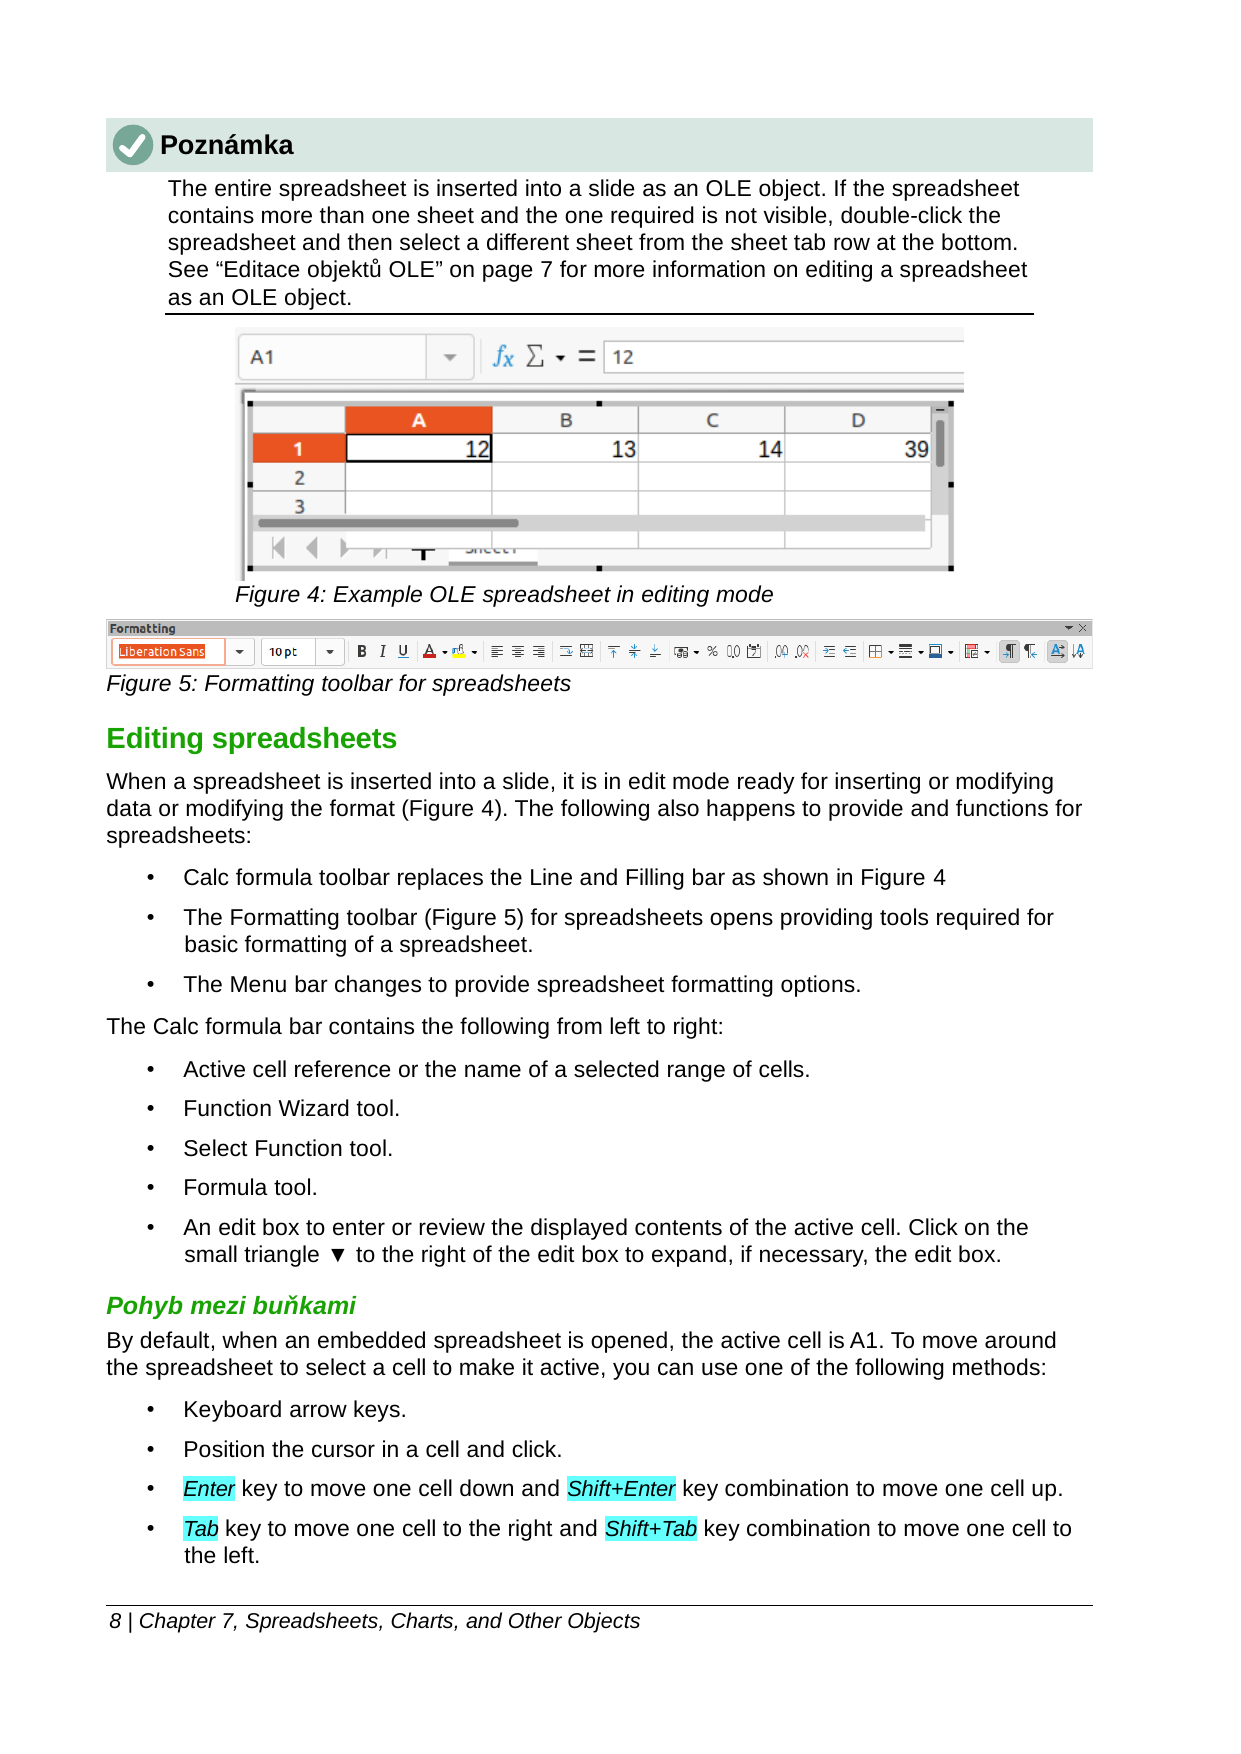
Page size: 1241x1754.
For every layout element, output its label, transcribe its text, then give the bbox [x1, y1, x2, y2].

list The Formatting toolbar (Figure 5) for spreadsheets opens providing tools required for basic formatting of a spreadsheet. [144, 900, 1093, 957]
list Position the cursor in a cell and click. [144, 1432, 1093, 1462]
list Tab key to move one cell to the right and Shift+Tab key combination to move one cell to the left. [144, 1511, 1093, 1571]
list The Menu bar changes to provide spreadsheet formatting options. [144, 967, 1093, 1000]
list Keyboard arrow keys. [144, 1393, 1093, 1423]
list Active cell reference or the name of a selected range of cells. [144, 1052, 1093, 1082]
text Figure 4: Example OLE spreadsheet in editing mode [235, 581, 964, 607]
list Function Wizard tool. [144, 1092, 1093, 1122]
list Formula tool. [144, 1171, 1093, 1201]
picture [106, 619, 1093, 669]
text When a spreadsheet is inserted into a slide, it is in edit mode ready for inserting or modifying data or modifying the format (Figure 4). The following also happens to provide and functions for spreadsheets: [106, 767, 1093, 848]
subtitle Poznámka [106, 118, 1093, 172]
list Select Function tool. [144, 1131, 1093, 1161]
subtitle Pohyb mezi buňkami [106, 1291, 1093, 1320]
text By default, when an embedded spreadsheet is opened, the active cell is A1. To move around the spreadsheet to select a cell to make it active, you can use one of the following methods: [106, 1326, 1093, 1380]
text Figure 5: Formatting toolbar for spreadsheets [106, 669, 1093, 696]
text The Calc formula bar contains the following from left to right: [106, 1012, 1093, 1039]
list An edit box to enter or review the displayed contents of the active cell. Click on the small triangle ▼ to the right of the edit box to expand, if necessary, the edit box. [144, 1210, 1093, 1270]
list Enter key to move one cell down and Shift+Enter key combination to move one cell up. [144, 1472, 1093, 1502]
text The entire spreadsheet is inserted into a slide as an OLE object. If the spreadsheet contains more than one sheet and the one required is not visible, double-click the spreadsheet and then select a different sheet from the sheet tab row at the bottom. See “Editing OLE objects” on page 7 for more information on editing a spreadsheet as an OLE object. [164, 172, 1034, 315]
subtitle Editing spreadsheets [106, 721, 1093, 754]
list Calc formula toolbar replaces the Line and Filling bar as shown in Figure 4 [144, 861, 1093, 891]
picture [234, 327, 964, 581]
